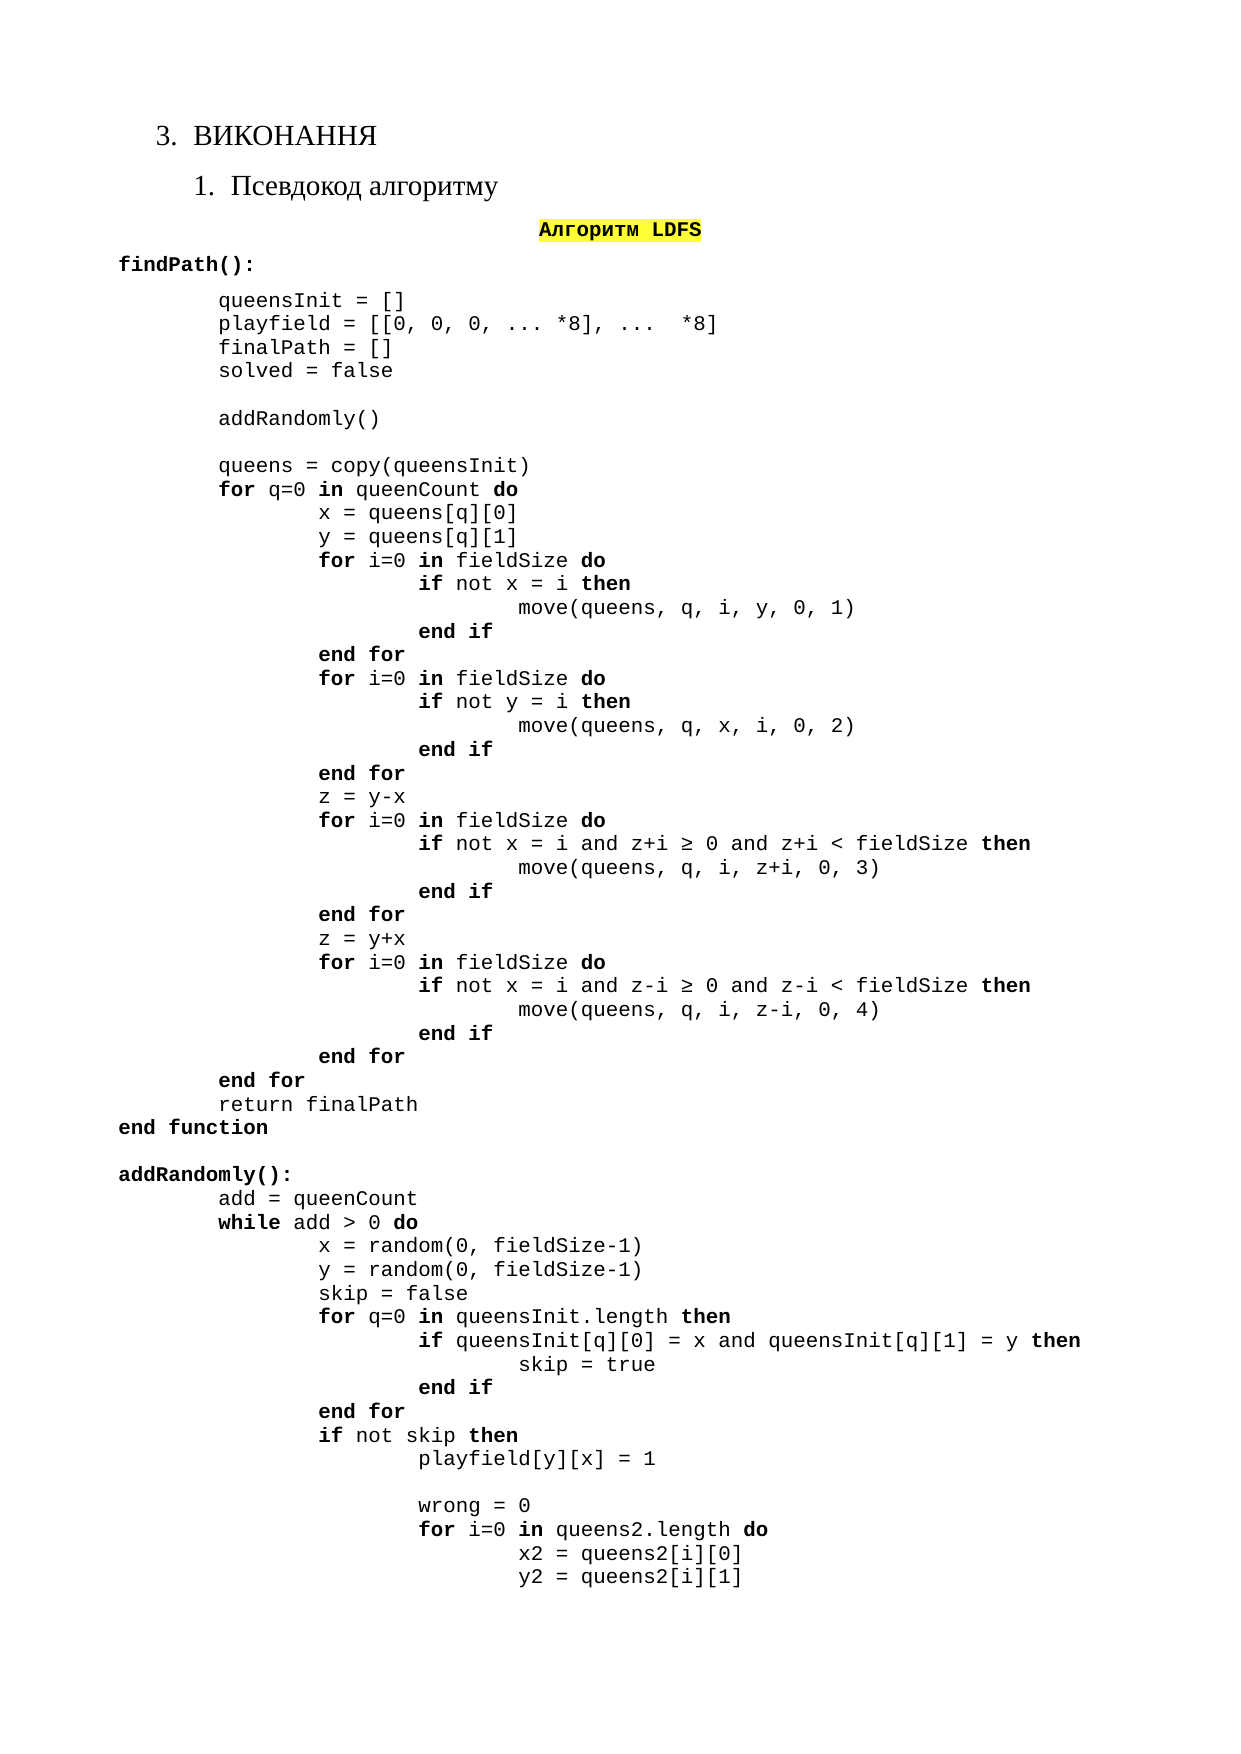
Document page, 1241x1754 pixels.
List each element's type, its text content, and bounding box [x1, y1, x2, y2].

text end for [118, 1046, 1122, 1070]
text end if [118, 1377, 1122, 1401]
text end for [118, 762, 1122, 786]
text end for [118, 1070, 1122, 1093]
text end if [118, 739, 1122, 762]
text move(queens, q, i, y, 0, 1) [118, 597, 1122, 621]
text skip = false [118, 1283, 1122, 1306]
text add = queenCount [118, 1188, 1122, 1212]
text y2 = queens2[i][1] [118, 1566, 1122, 1590]
text x2 = queens2[i][0] [118, 1543, 1122, 1566]
text end if [118, 621, 1122, 644]
text for i=0 in fieldSize do [118, 810, 1122, 833]
text playfield[y][x] = 1 [118, 1448, 1122, 1472]
list ВИКОНАННЯ [156, 118, 1122, 152]
text finalPath = [] [118, 337, 1122, 361]
text if not y = i then [118, 692, 1122, 715]
text for q=0 in queenCount do [118, 479, 1122, 502]
text if queensInit[q][0] = x and queensInit[q][1] = y then [118, 1330, 1122, 1354]
text solved = false [118, 361, 1122, 384]
text if not x = i and z+i ≥ 0 and z+i < fieldSize then [118, 833, 1122, 857]
text skip = true [118, 1354, 1122, 1377]
text end for [118, 904, 1122, 928]
text end for [118, 1401, 1122, 1424]
text move(queens, q, i, z+i, 0, 3) [118, 857, 1122, 881]
text while add > 0 do [118, 1212, 1122, 1235]
text for i=0 in queens2.length do [118, 1519, 1122, 1543]
text end function [118, 1117, 1122, 1141]
text y = queens[q][1] [118, 526, 1122, 550]
text end if [118, 1023, 1122, 1046]
text queensInit = [] [118, 289, 1122, 313]
text for q=0 in queensInit.length then [118, 1306, 1122, 1330]
text return finalPath [118, 1093, 1122, 1117]
text if not x = i then [118, 573, 1122, 597]
text end for [118, 644, 1122, 668]
text y = random(0, fieldSize-1) [118, 1259, 1122, 1283]
text queens = copy(queensInit) [118, 455, 1122, 479]
text x = random(0, fieldSize-1) [118, 1235, 1122, 1259]
text if not x = i and z-i ≥ 0 and z-i < fieldSize then [118, 975, 1122, 999]
text wrong = 0 [118, 1496, 1122, 1519]
text for i=0 in fieldSize do [118, 952, 1122, 975]
text playfield = [[0, 0, 0, ... *8], ... *8] [118, 313, 1122, 337]
text end if [118, 881, 1122, 904]
text z = y-x [118, 786, 1122, 810]
text for i=0 in fieldSize do [118, 668, 1122, 692]
text if not skip then [118, 1424, 1122, 1448]
list Псевдокод алгоритму [193, 168, 1122, 202]
text Алгоритм LDFS [118, 219, 1122, 242]
text addRandomly(): [118, 1164, 1122, 1188]
text for i=0 in fieldSize do [118, 550, 1122, 573]
text move(queens, q, i, z-i, 0, 4) [118, 999, 1122, 1023]
text z = y+x [118, 928, 1122, 952]
text addRandomly() [118, 408, 1122, 431]
text move(queens, q, x, i, 0, 2) [118, 715, 1122, 739]
text x = queens[q][0] [118, 502, 1122, 526]
text findPath(): [118, 254, 1122, 278]
